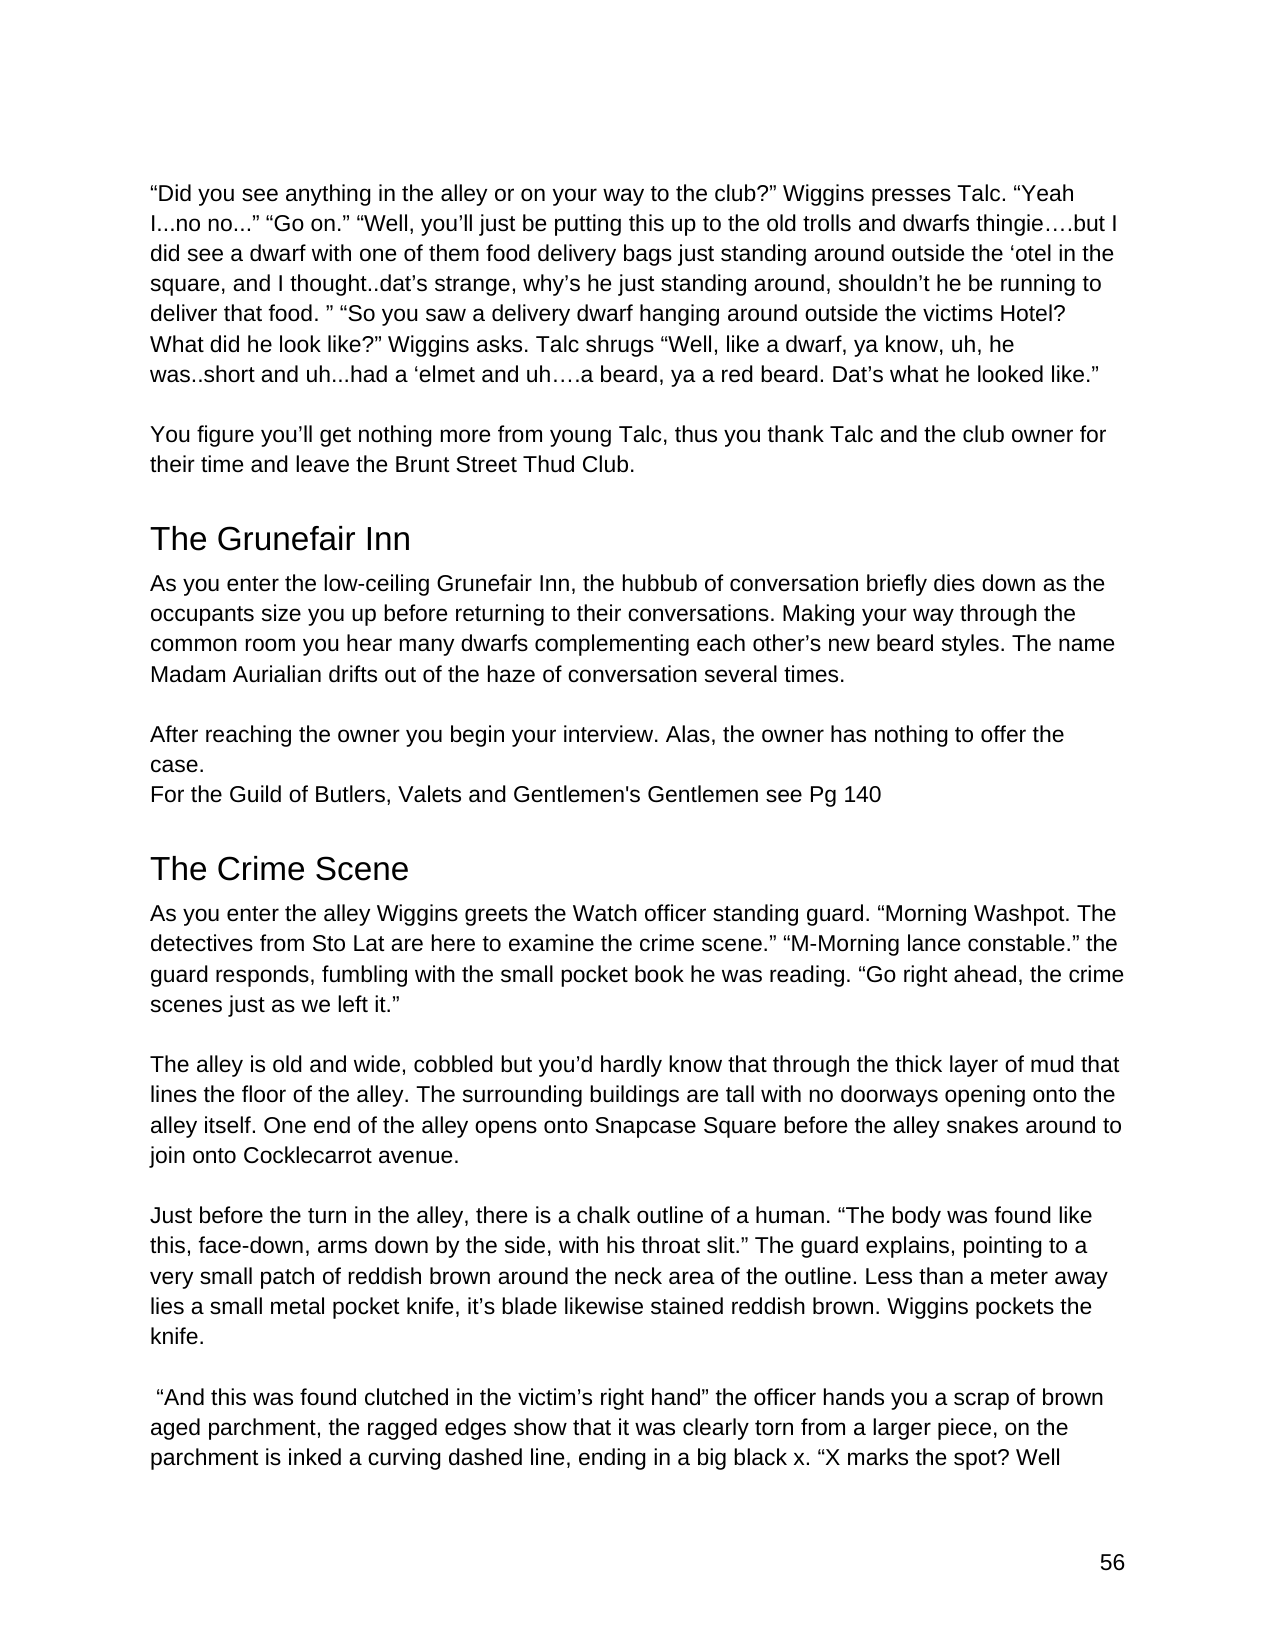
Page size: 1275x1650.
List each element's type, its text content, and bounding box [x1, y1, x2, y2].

text The alley is old and wide, cobbled but you’d hardly know that through the thick layer of mud that lines the floor of the alley. The surrounding buildings are tall with no doorways opening onto the alley itself. One end of the alley opens onto Snapcase Square before the alley snakes around to join onto Cocklecarrot avenue. [150, 1051, 1125, 1168]
text For the Guild of Butlers, Valets and Gentlemen's Gentlemen see Pg 140 [150, 781, 1125, 808]
text “And this was found clutched in the victim’s right hand” the officer hands you a scrap of brown aged parchment, the ragged edges show that it was clearly torn from a larger piece, on the parchment is inked a curving dashed line, ending in a big black x. “X marks the spot? Well [150, 1383, 1125, 1470]
text Just before the turn in the alley, there is a chalk outline of a human. “The body was found like this, face-down, arms down by the side, with his throat slit.” The guard explains, pointing to a very small patch of reddish brown around the neck area of the outline. Less than a meter away lies a small metal pocket knife, it’s blade likewise stained reddish brown. Wiggins pockets the knife. [150, 1202, 1125, 1349]
text As you enter the low-ceiling Grunefair Inn, the hubbub of conversation briefly dies down as the occupants size you up before returning to their conversations. Making your way through the common room you hear many dwarfs complementing each other’s new beard styles. The name Madam Aurialian drifts out of the haze of conversation several times. [150, 570, 1125, 687]
text After reaching the owner you begin your interview. Alas, the owner has nothing to offer the case. [150, 721, 1125, 778]
text You figure you’ll get nothing more from young Talc, thus you thank Talc and the club owner for their time and leave the Brunt Street Thud Club. [150, 421, 1125, 478]
text As you enter the alley Wiggins greets the Watch officer standing guard. “Morning Washpot. The detectives from Sto Lat are here to examine the crime scene.” “M-Morning lance constable.” the guard responds, fumbling with the small pocket book he was reading. “Go right ahead, the crime scenes just as we left it.” [150, 900, 1125, 1017]
text “Did you see anything in the alley or on your way to the club?” Wiggins presses Talc. “Yeah I...no no...” “Go on.” “Well, you’ll just be putting this up to the old trolls and dwarfs thingie….but I did see a dwarf with one of them food delivery bags just standing around outside the ‘otel in the square, and I thought..dat’s strange, why’s he just standing around, shouldn’t he be running to deliver that food. ” “So you saw a delivery dwarf hanging around outside the victims Hotel? What did he look like?” Wiggins asks. Talc shrugs “Well, like a dwarf, ya know, uh, he was..short and uh...had a ‘elmet and uh….a beard, ya a red beard. Dat’s what he looked like.” [150, 179, 1125, 387]
subtitle The Crime Scene [150, 849, 1125, 888]
subtitle The Grunefair Inn [150, 519, 1125, 557]
